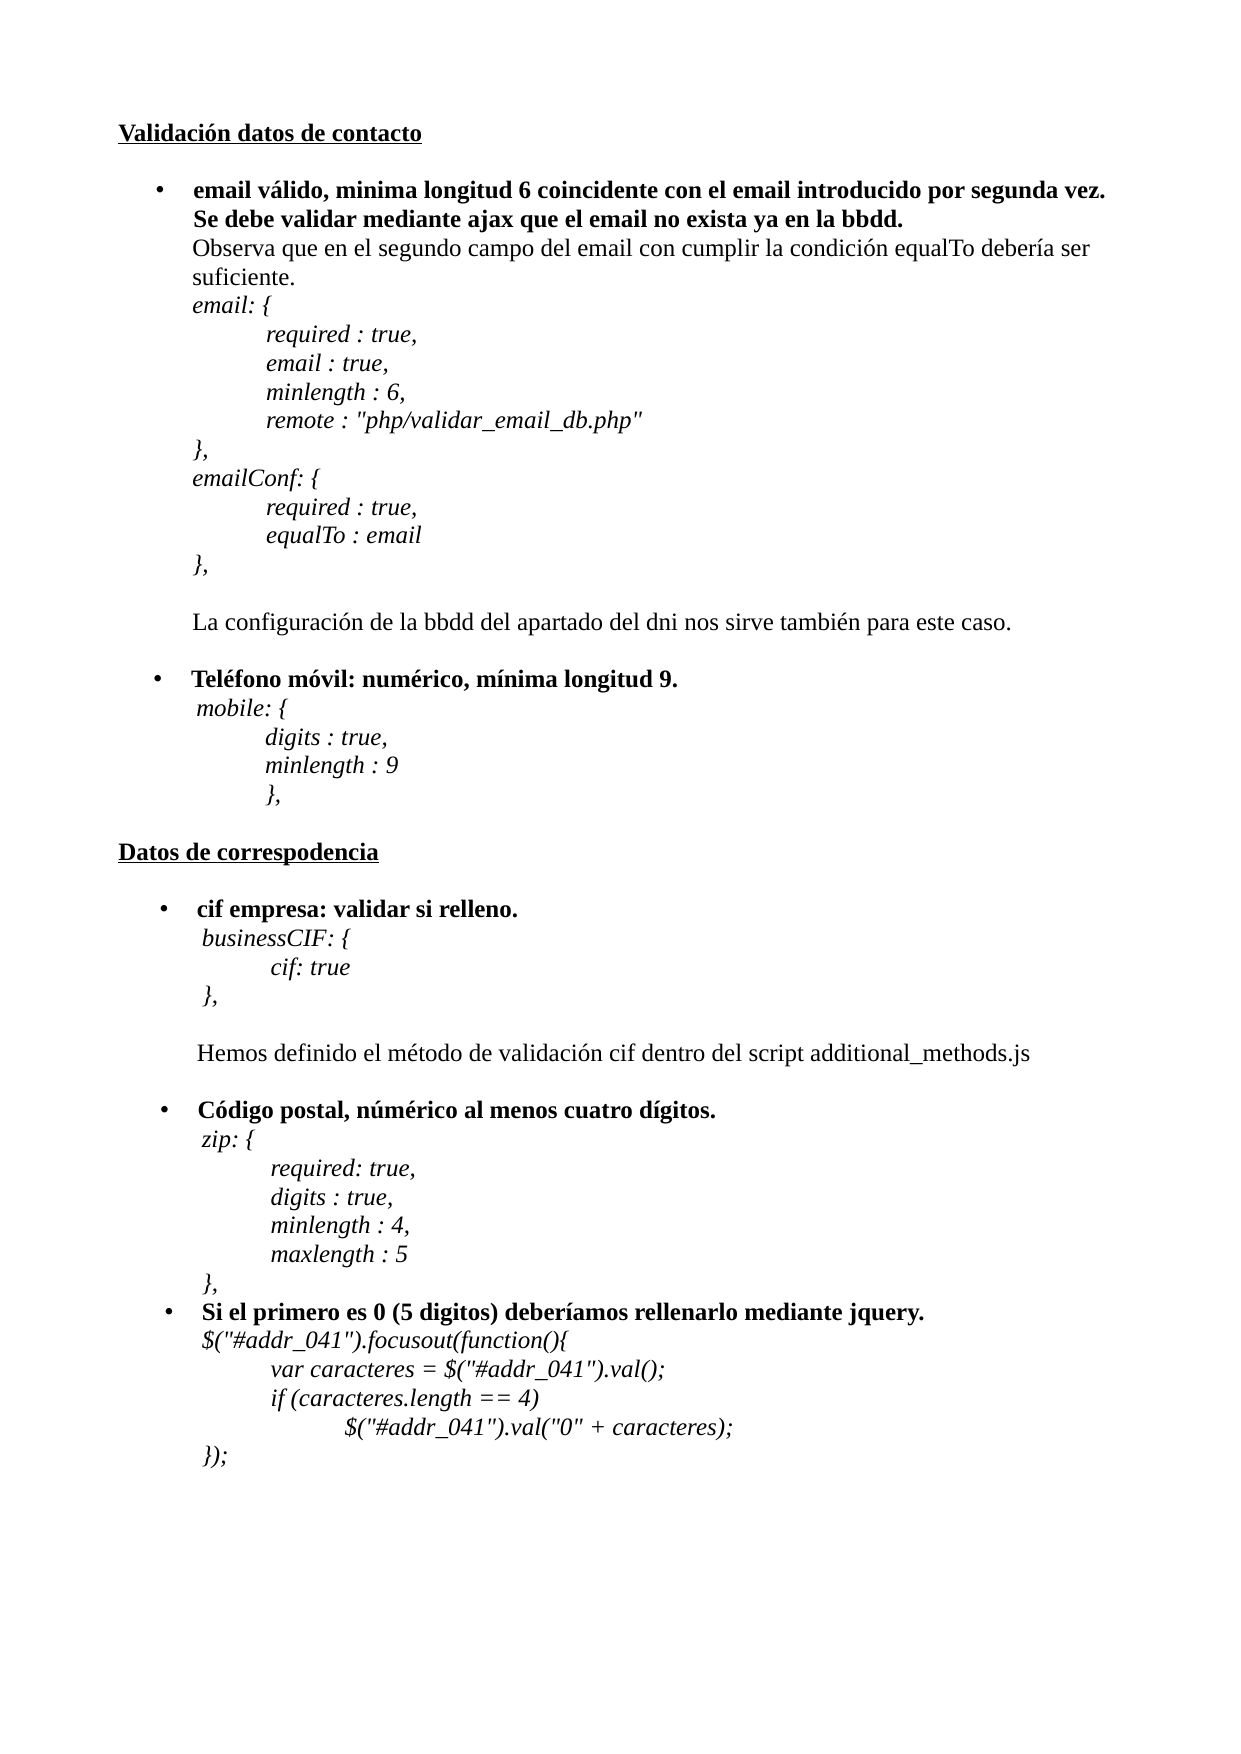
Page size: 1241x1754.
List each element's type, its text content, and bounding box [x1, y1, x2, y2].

list businessCIF: { [159, 923, 1122, 952]
text required : true, [0, 492, 1122, 521]
list digits : true, [153, 722, 1122, 751]
list }, [153, 779, 1122, 808]
text required: true, [159, 1153, 1122, 1182]
list }, [159, 981, 1122, 1009]
text if (caracteres.length == 4) [159, 1383, 1122, 1412]
text }, [0, 549, 1122, 578]
text maxlength : 5 [159, 1239, 1122, 1268]
text }, [0, 434, 1122, 463]
list mobile: { [153, 693, 1122, 722]
text Hemos definido el método de validación cif dentro del script additional_methods.js [159, 1038, 1122, 1067]
text zip: { [159, 1124, 1122, 1153]
text emailConf: { [0, 463, 1122, 492]
text var caracteres = $("#addr_041").val(); [159, 1354, 1122, 1383]
text minlength : 4, [159, 1211, 1122, 1239]
text Validación datos de contacto [118, 118, 1122, 147]
list minlength : 9 [153, 751, 1122, 779]
list Código postal, númérico al menos cuatro dígitos. [160, 1096, 1122, 1124]
list email válido, minima longitud 6 coincidente con el email introducido por segunda vez. Se debe validar mediante ajax que el email no exista ya en la bbdd. [156, 176, 1122, 233]
text $("#addr_041").focusout(function(){ [159, 1326, 1122, 1354]
text }); [159, 1441, 1122, 1469]
text }, [159, 1268, 1122, 1297]
list cif: true [159, 952, 1122, 981]
text required : true, [0, 319, 1122, 348]
list cif empresa: validar si relleno. [159, 894, 1122, 923]
list Teléfono móvil: numérico, mínima longitud 9. [153, 664, 1122, 693]
list Datos de correspodencia [118, 837, 1122, 866]
text Observa que en el segundo campo del email con cumplir la condición equalTo debería ser suficiente. [118, 233, 1122, 291]
text digits : true, [159, 1182, 1122, 1211]
text $("#addr_041").val("0" + caracteres); [159, 1412, 1122, 1441]
text La configuración de la bbdd del apartado del dni nos sirve también para este caso. [0, 607, 1122, 636]
text minlength : 6, [0, 377, 1122, 406]
text remote : "php/validar_email_db.php" [0, 406, 1122, 434]
text email: { [0, 291, 1122, 319]
list Si el primero es 0 (5 digitos) deberíamos rellenarlo mediante jquery. [164, 1297, 1122, 1326]
text equalTo : email [0, 521, 1122, 549]
text email : true, [0, 348, 1122, 377]
